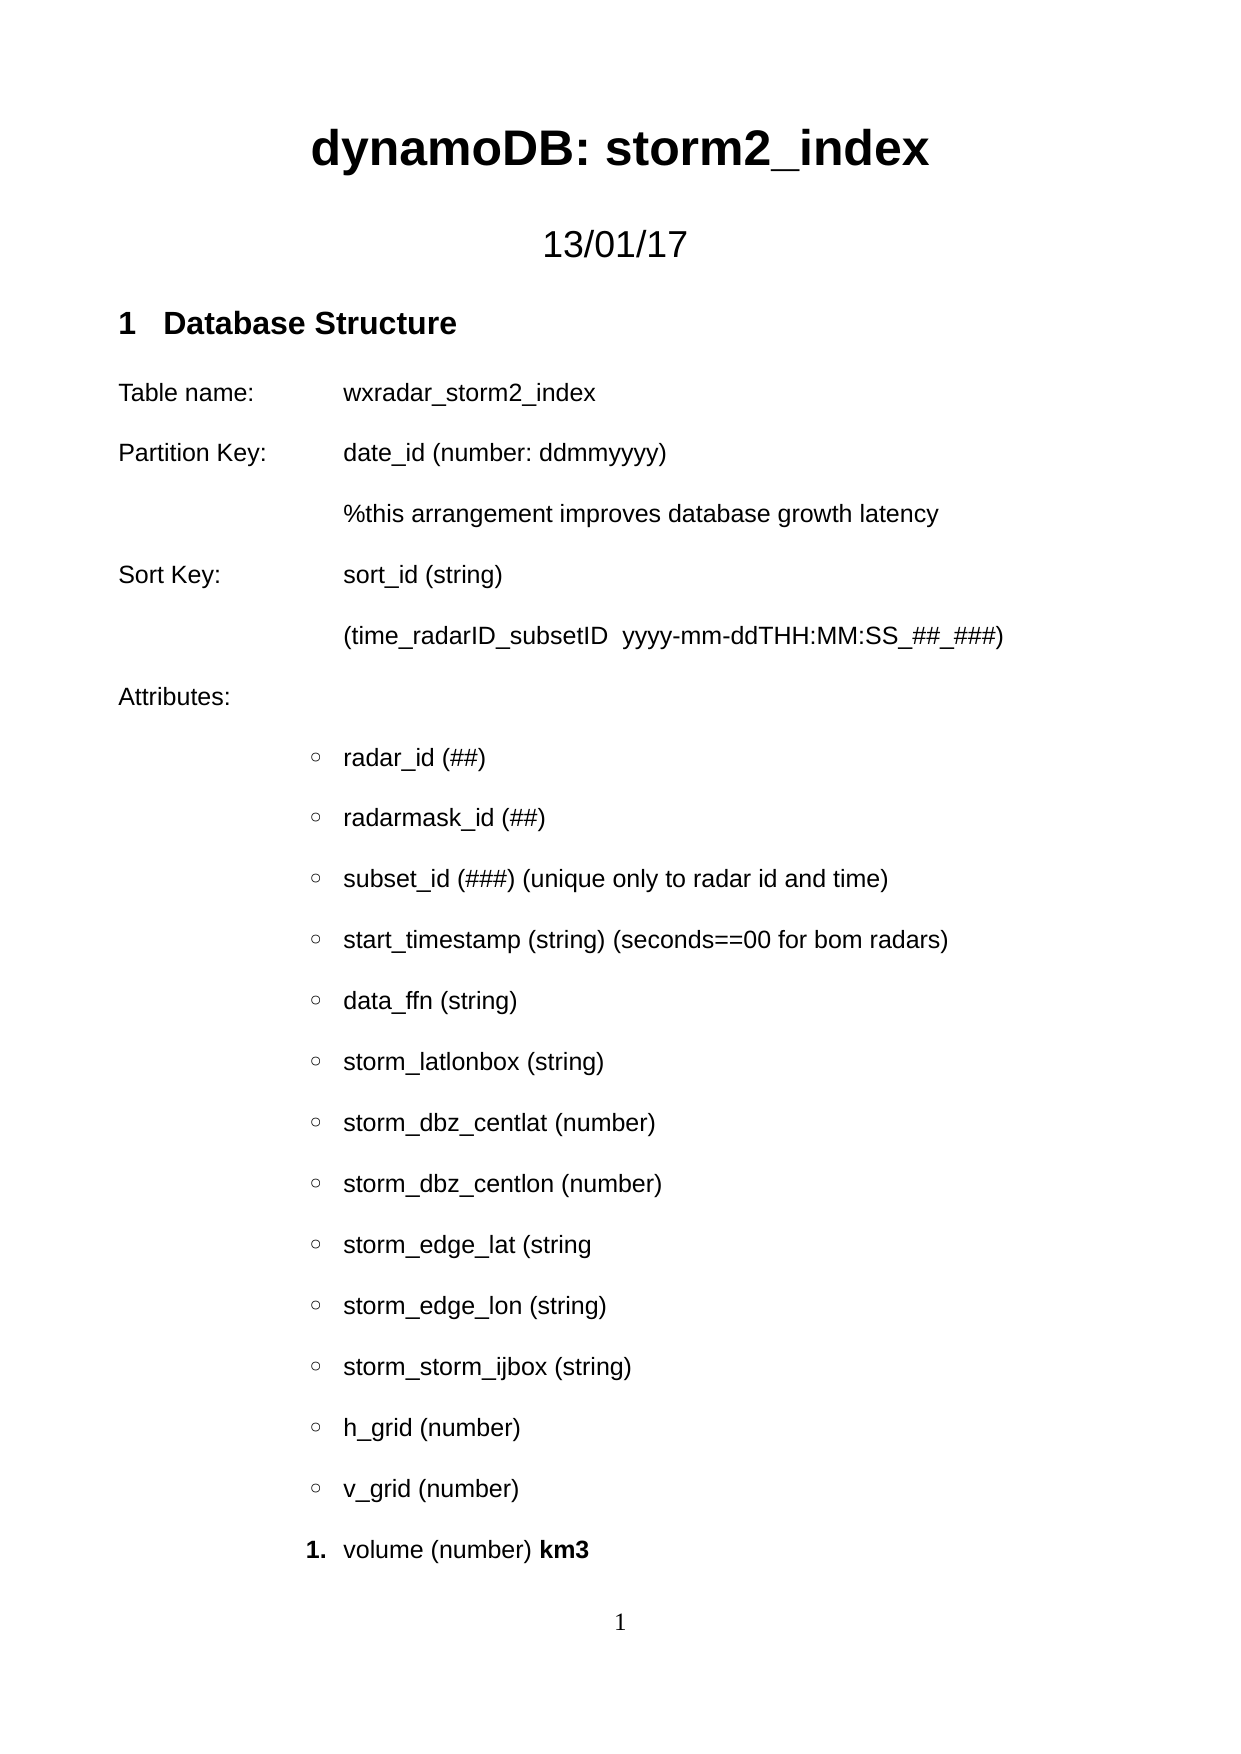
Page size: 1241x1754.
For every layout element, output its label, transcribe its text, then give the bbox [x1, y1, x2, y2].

list storm_dbz_centlon (number) [306, 1169, 1122, 1198]
list radarmask_id (##) [306, 803, 1122, 832]
text Partition Key: date_id (number: ddmmyyyy) [118, 438, 1122, 467]
list h_grid (number) [306, 1413, 1122, 1442]
text %this arrangement improves database growth latency [118, 499, 1122, 528]
list storm_latlonbox (string) [306, 1047, 1122, 1076]
list storm_edge_lon (string) [306, 1291, 1122, 1320]
list radar_id (##) [306, 742, 1122, 771]
text Table name: wxradar_storm2_index [118, 377, 1122, 406]
list subset_id (###) (unique only to radar id and time) [306, 864, 1122, 893]
list storm_storm_ijbox (string) [306, 1352, 1122, 1381]
text Sort Key: sort_id (string) [118, 560, 1122, 589]
list v_grid (number) [306, 1474, 1122, 1503]
text (time_radarID_subsetID yyyy-mm-ddTHH:MM:SS_##_###) [118, 621, 1122, 649]
list data_ffn (string) [306, 986, 1122, 1015]
list start_timestamp (string) (seconds==00 for bom radars) [306, 925, 1122, 954]
title dynamoDB: storm2_index [118, 118, 1122, 176]
subtitle Database Structure [118, 304, 1122, 341]
list volume (number) km3 [306, 1535, 1122, 1563]
subtitle 13/01/17 [118, 222, 1122, 265]
list storm_edge_lat (string [306, 1230, 1122, 1259]
list storm_dbz_centlat (number) [306, 1108, 1122, 1137]
text Attributes: [118, 682, 1122, 710]
